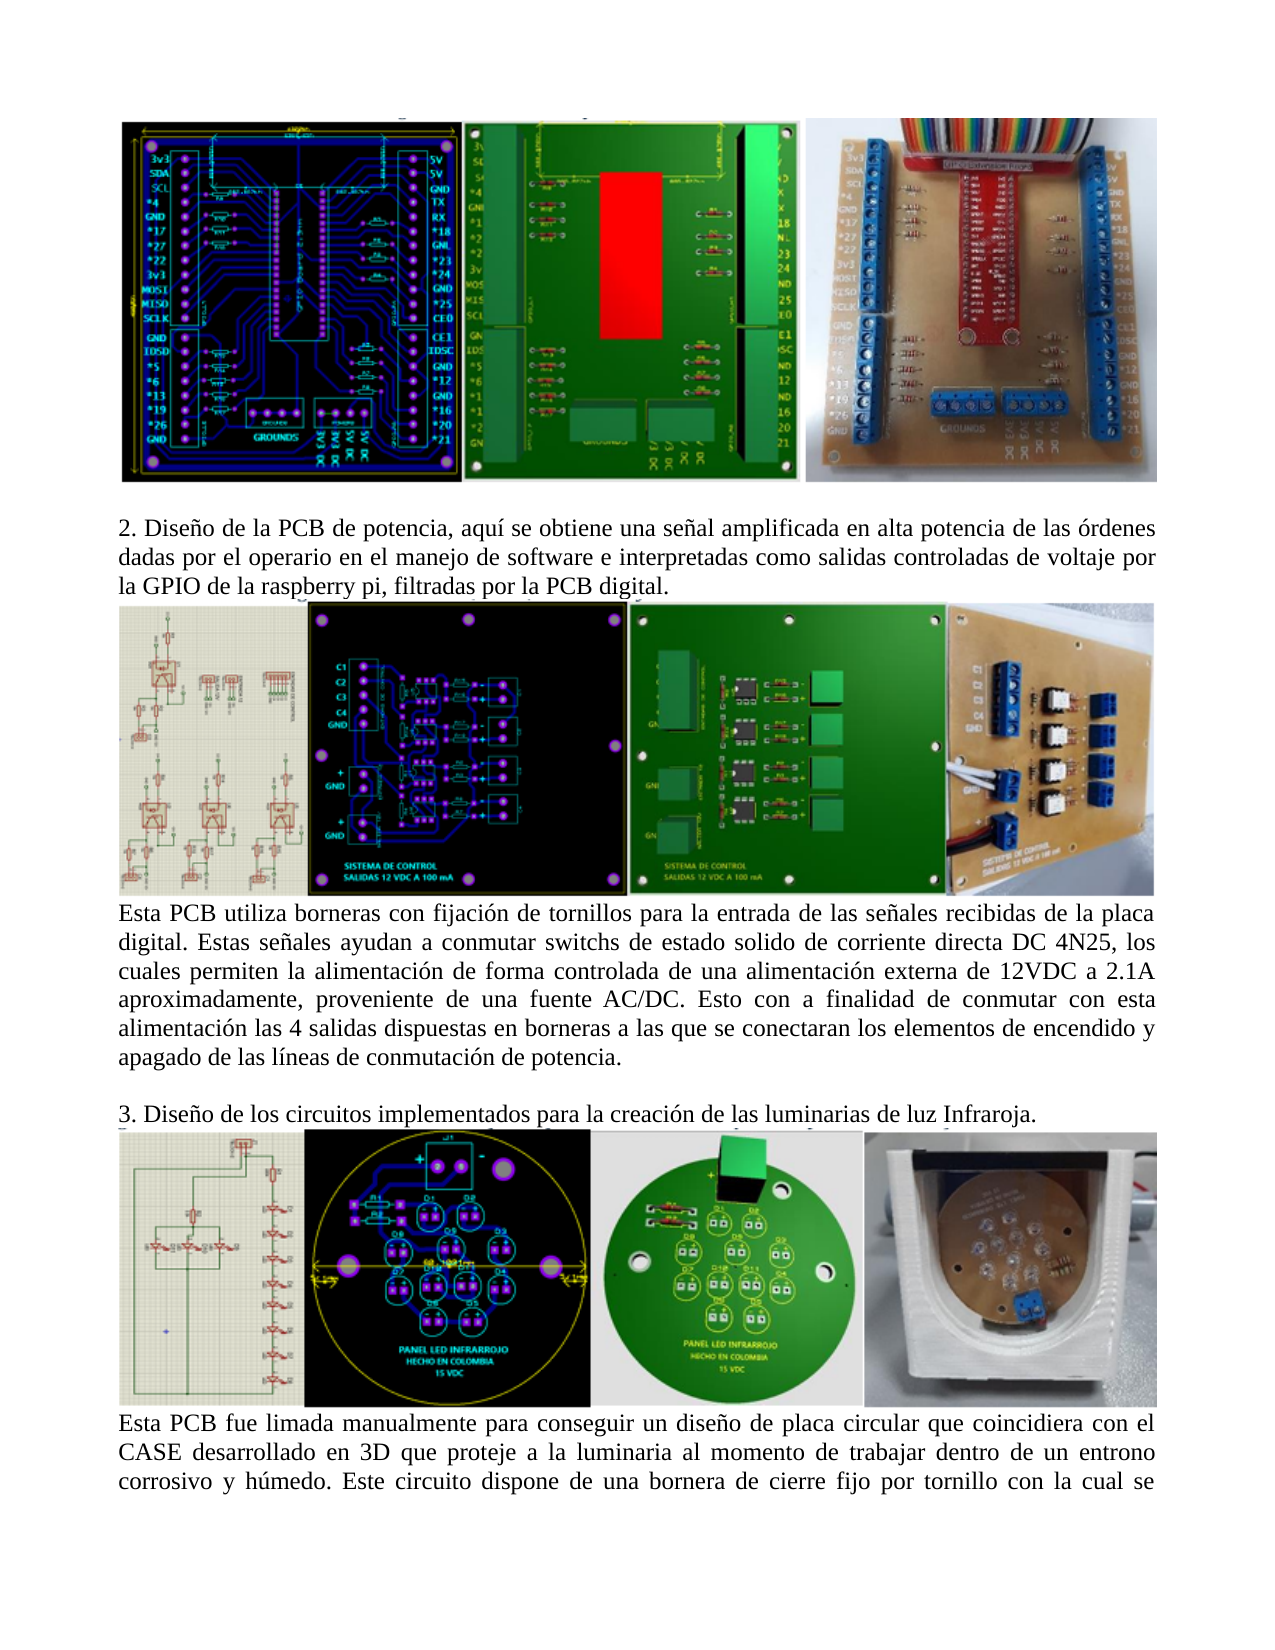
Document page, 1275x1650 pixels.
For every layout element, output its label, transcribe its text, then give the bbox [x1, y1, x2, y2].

text Esta PCB utiliza borneras con fijación de tornillos para la entrada de las señales recibidas de la placa digital. Estas señales ayudan a conmutar switchs de estado solido de corriente directa DC 4N25, los cuales permiten la alimentación de forma controlada de una alimentación externa de 12VDC a 2.1A aproximadamente, proveniente de una fuente AC/DC. Esto con a finalidad de conmutar con esta alimentación las 4 salidas dispuestas en borneras a las que se conectaran los elementos de encendido y apagado de las líneas de conmutación de potencia. [118, 899, 1157, 1071]
text 3. Diseño de los circuitos implementados para la creación de las luminarias de luz Infraroja. [118, 1099, 1157, 1128]
text Esta PCB fue limada manualmente para conseguir un diseño de placa circular que coincidiera con el CASE desarrollado en 3D que proteje a la luminaria al momento de trabajar dentro de un entrono corrosivo y húmedo. Este circuito dispone de una bornera de cierre fijo por tornillo con la cual se [118, 1409, 1157, 1494]
text 2. Diseño de la PCB de potencia, aquí se obtiene una señal amplificada en alta potencia de las órdenes dadas por el operario en el manejo de software e interpretadas como salidas controladas de voltaje por la GPIO de la raspberry pi, filtradas por la PCB digital. [118, 513, 1157, 599]
